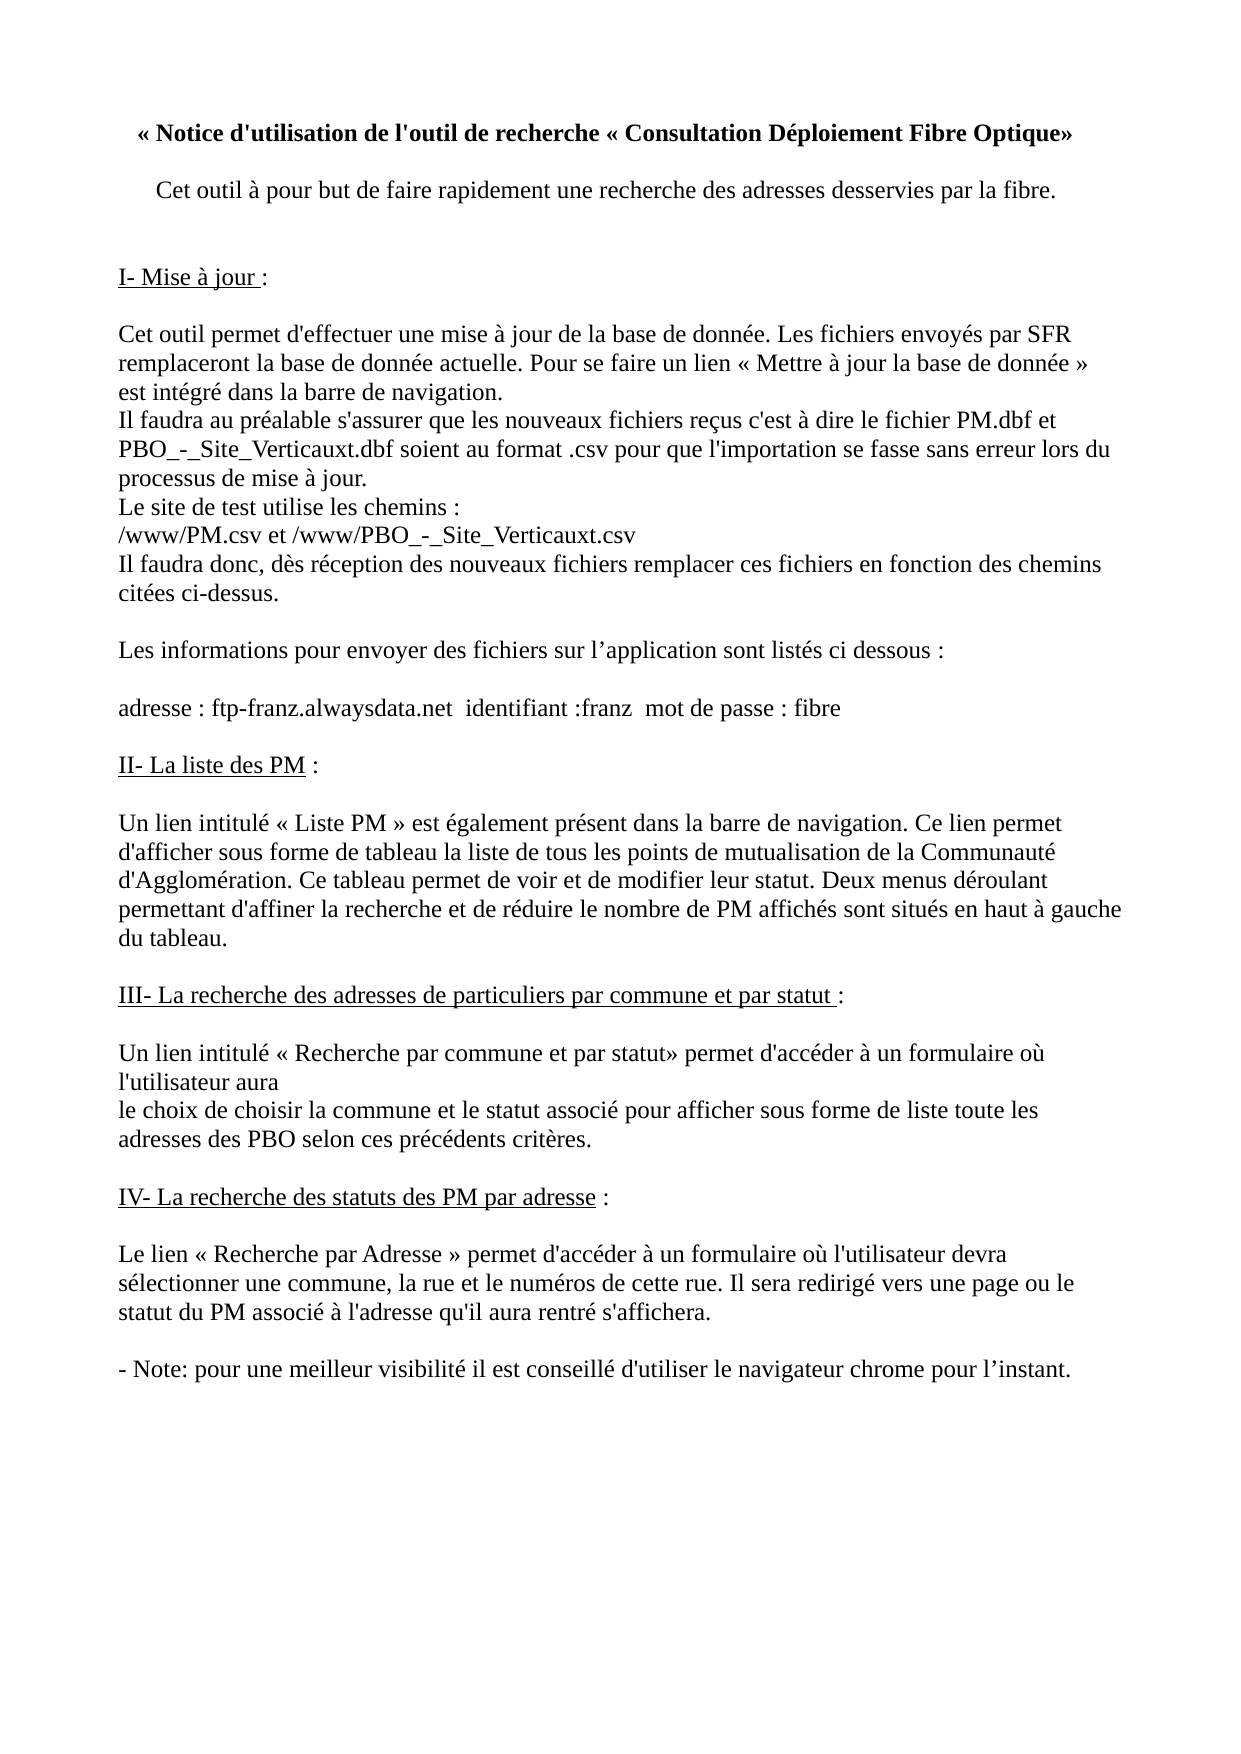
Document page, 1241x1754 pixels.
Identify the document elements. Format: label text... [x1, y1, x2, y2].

text remplaceront la base de donnée actuelle. Pour se faire un lien « Mettre à jour la base de donnée » [118, 348, 1122, 377]
text permettant d'affiner la recherche et de réduire le nombre de PM affichés sont situés en haut à gauche [118, 894, 1122, 923]
text « Notice d'utilisation de l'outil de recherche « Consultation Déploiement Fibre Optique» [118, 118, 1122, 147]
text Le lien « Recherche par Adresse » permet d'accéder à un formulaire où l'utilisateur devra [118, 1239, 1122, 1268]
text est intégré dans la barre de navigation. [118, 377, 1122, 406]
text III- La recherche des adresses de particuliers par commune et par statut : [118, 981, 1122, 1009]
text - Note: pour une meilleur visibilité il est conseillé d'utiliser le navigateur chrome pour l’instant. [118, 1354, 1122, 1383]
text d'afficher sous forme de tableau la liste de tous les points de mutualisation de la Communauté [118, 837, 1122, 866]
text adresse : ftp-franz.alwaysdata.net identifiant :franz mot de passe : fibre [118, 693, 1122, 722]
text Un lien intitulé « Recherche par commune et par statut» permet d'accéder à un formulaire où l'utilisateur aura [118, 1038, 1122, 1096]
text Le site de test utilise les chemins : [118, 492, 1122, 521]
text II- La liste des PM : [118, 751, 1122, 779]
text statut du PM associé à l'adresse qu'il aura rentré s'affichera. [118, 1297, 1122, 1326]
text sélectionner une commune, la rue et le numéros de cette rue. Il sera redirigé vers une page ou le [118, 1268, 1122, 1297]
text processus de mise à jour. [118, 463, 1122, 492]
text Cet outil à pour but de faire rapidement une recherche des adresses desservies par la fibre. [118, 176, 1122, 204]
text /www/PM.csv et /www/PBO_-_Site_Verticauxt.csv [118, 521, 1122, 549]
text I- Mise à jour : [118, 262, 1122, 291]
text IV- La recherche des statuts des PM par adresse : [118, 1182, 1122, 1211]
text du tableau. [118, 923, 1122, 952]
text Il faudra au préalable s'assurer que les nouveaux fichiers reçus c'est à dire le fichier PM.dbf et [118, 406, 1122, 434]
text Un lien intitulé « Liste PM » est également présent dans la barre de navigation. Ce lien permet [118, 808, 1122, 837]
text d'Agglomération. Ce tableau permet de voir et de modifier leur statut. Deux menus déroulant [118, 866, 1122, 894]
text Cet outil permet d'effectuer une mise à jour de la base de donnée. Les fichiers envoyés par SFR [118, 319, 1122, 348]
text Il faudra donc, dès réception des nouveaux fichiers remplacer ces fichiers en fonction des chemins citées ci-dessus. [118, 549, 1122, 607]
text Les informations pour envoyer des fichiers sur l’application sont listés ci dessous : [118, 636, 1122, 664]
text PBO_-_Site_Verticauxt.dbf soient au format .csv pour que l'importation se fasse sans erreur lors du [118, 434, 1122, 463]
text le choix de choisir la commune et le statut associé pour afficher sous forme de liste toute les [118, 1096, 1122, 1124]
text adresses des PBO selon ces précédents critères. [118, 1124, 1122, 1153]
